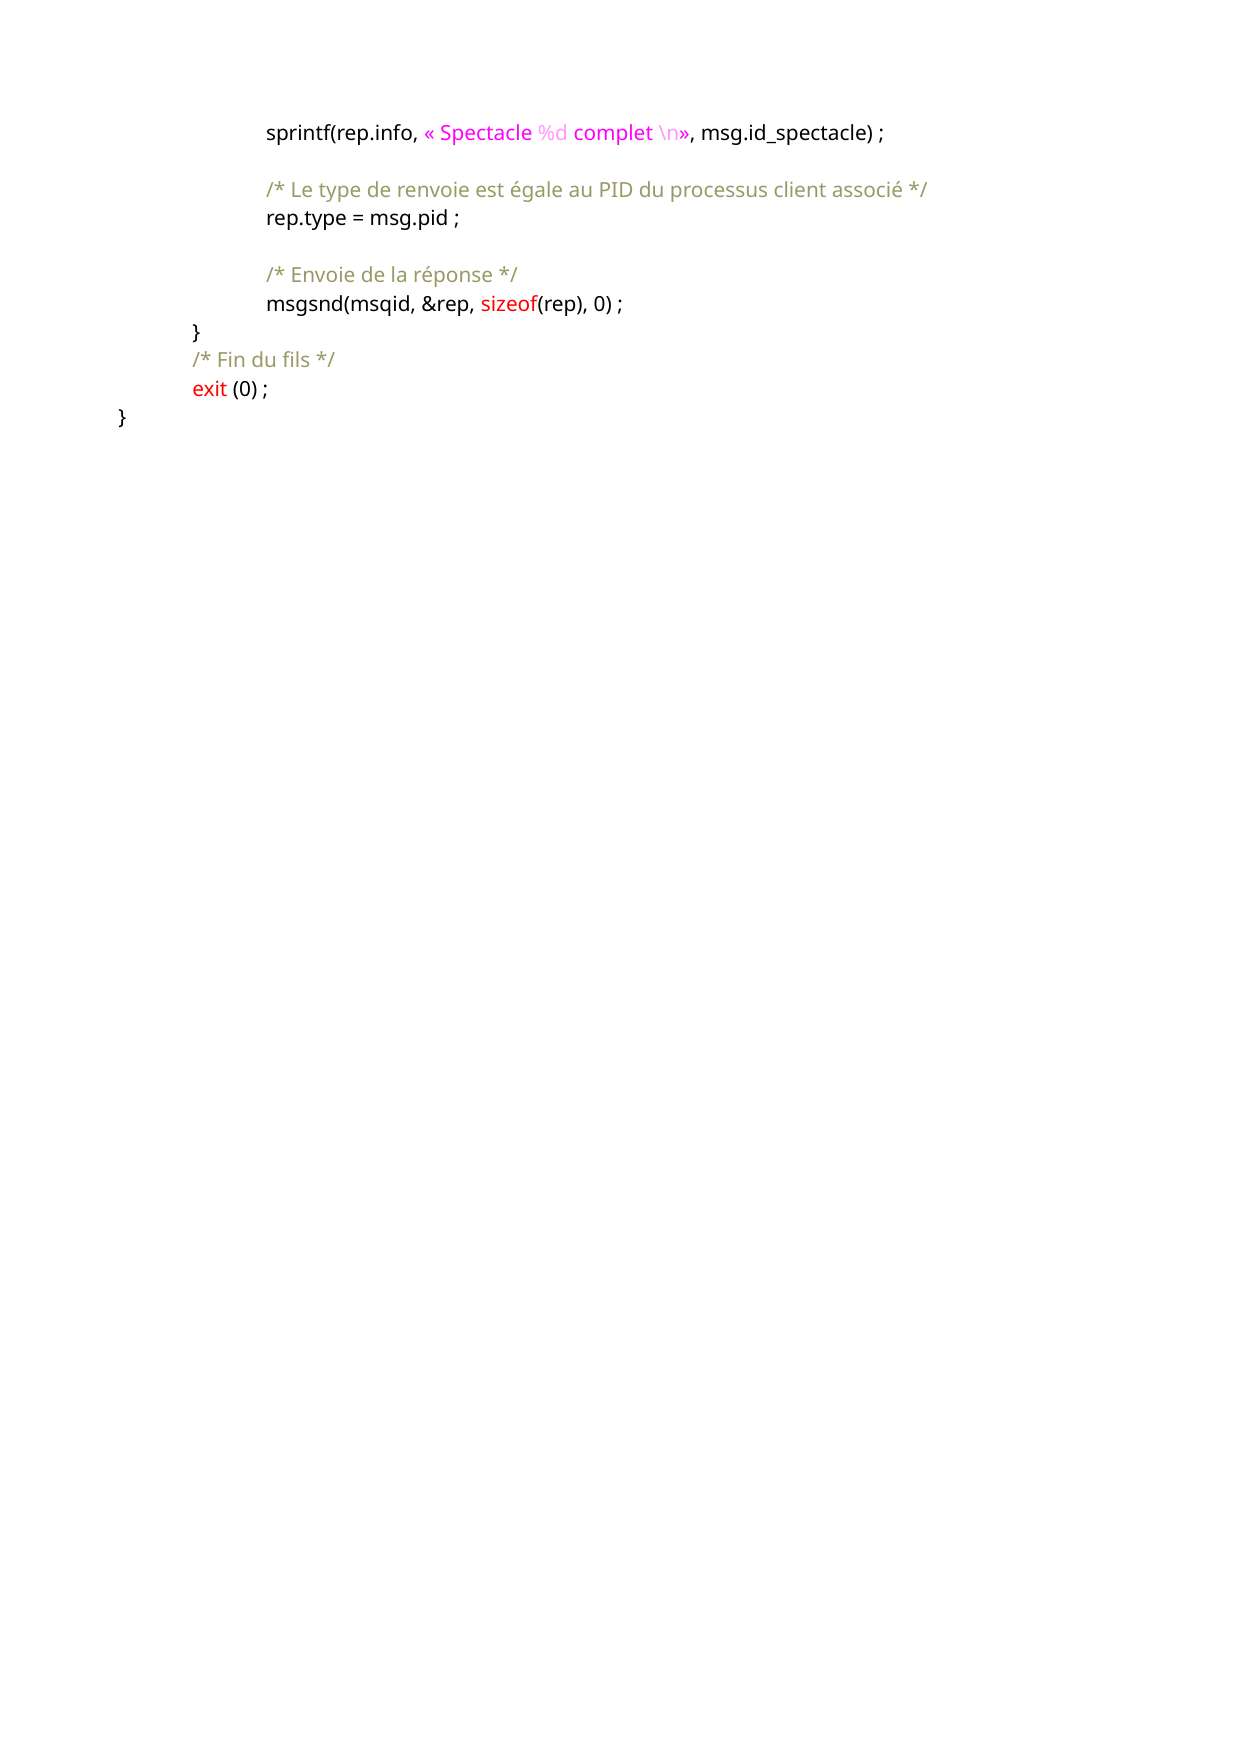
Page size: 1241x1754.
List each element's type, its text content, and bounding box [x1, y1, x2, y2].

text exit (0) ; [118, 374, 1122, 402]
text msgsnd(msqid, &rep, sizeof(rep), 0) ; [118, 289, 1122, 317]
text /* Envoie de la réponse */ [118, 260, 1122, 289]
text sprintf(rep.info, « Spectacle %d complet \n», msg.id_spectacle) ; [118, 118, 1122, 147]
text /* Le type de renvoie est égale au PID du processus client associé */ [118, 175, 1122, 203]
text } [118, 317, 1122, 346]
text /* Fin du fils */ [118, 346, 1122, 374]
text rep.type = msg.pid ; [118, 203, 1122, 232]
text } [118, 402, 1122, 431]
